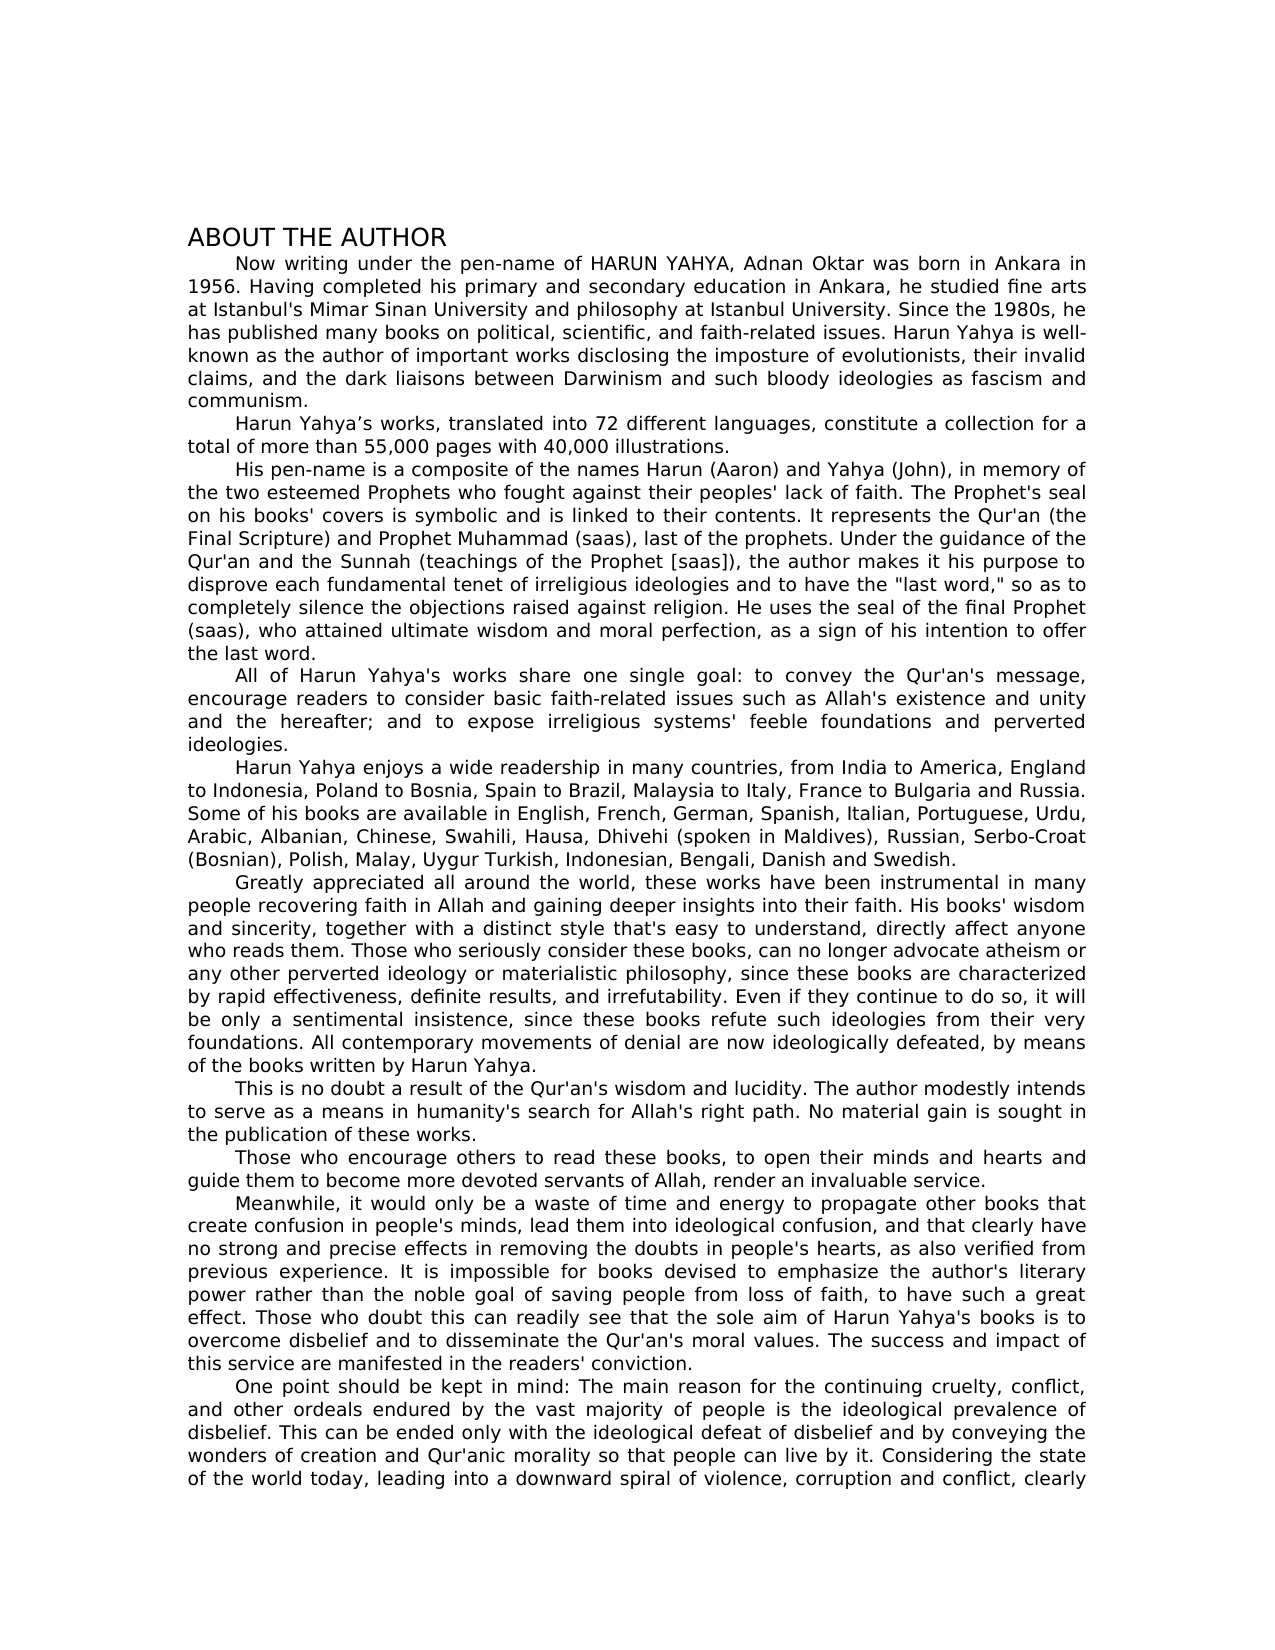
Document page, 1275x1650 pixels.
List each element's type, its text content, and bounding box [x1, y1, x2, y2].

text This is no doubt a result of the Qur'an's wisdom and lucidity. The author modestly intends to serve as a means in humanity's search for Allah's right path. No material gain is sought in the publication of these works. [187, 1077, 1087, 1146]
text ABOUT THE AUTHOR [187, 223, 1087, 252]
text All of Harun Yahya's works share one single goal: to convey the Qur'an's message, encourage readers to consider basic faith-related issues such as Allah's existence and unity and the hereafter; and to expose irreligious systems' feeble foundations and perverted ideologies. [187, 664, 1087, 756]
text Meanwhile, it would only be a waste of time and energy to propagate other books that create confusion in people's minds, lead them into ideological confusion, and that clearly have no strong and precise effects in removing the doubts in people's hearts, as also verified from previous experience. It is impossible for books devised to emphasize the author's literary power rather than the noble goal of saving people from loss of faith, to have such a great effect. Those who doubt this can readily see that the sole aim of Harun Yahya's books is to overcome disbelief and to disseminate the Qur'an's moral values. The success and impact of this service are manifested in the readers' conviction. [187, 1192, 1087, 1375]
text Harun Yahya’s works, translated into 72 different languages, constitute a collection for a total of more than 55,000 pages with 40,000 illustrations. [187, 412, 1087, 458]
text Those who encourage others to read these books, to open their minds and hearts and guide them to become more devoted servants of Allah, render an invaluable service. [187, 1146, 1087, 1192]
text His pen-name is a composite of the names Harun (Aaron) and Yahya (John), in memory of the two esteemed Prophets who fought against their peoples' lack of faith. The Prophet's seal on his books' covers is symbolic and is linked to their contents. It represents the Qur'an (the Final Scripture) and Prophet Muhammad (saas), last of the prophets. Under the guidance of the Qur'an and the Sunnah (teachings of the Prophet [saas]), the author makes it his purpose to disprove each fundamental tenet of irreligious ideologies and to have the "last word," so as to completely silence the objections raised against religion. He uses the seal of the final Prophet (saas), who attained ultimate wisdom and moral perfection, as a sign of his intention to offer the last word. [187, 458, 1087, 664]
text One point should be kept in mind: The main reason for the continuing cruelty, conflict, and other ordeals endured by the vast majority of people is the ideological prevalence of disbelief. This can be ended only with the ideological defeat of disbelief and by conveying the wonders of creation and Qur'anic morality so that people can live by it. Considering the state of the world today, leading into a downward spiral of violence, corruption and conflict, clearly [187, 1375, 1087, 1489]
text Harun Yahya enjoys a wide readership in many countries, from India to America, England to Indonesia, Poland to Bosnia, Spain to Brazil, Malaysia to Italy, France to Bulgaria and Russia. Some of his books are available in English, French, German, Spanish, Italian, Portuguese, Urdu, Arabic, Albanian, Chinese, Swahili, Hausa, Dhivehi (spoken in Maldives), Russian, Serbo-Croat (Bosnian), Polish, Malay, Uygur Turkish, Indonesian, Bengali, Danish and Swedish. [187, 756, 1087, 871]
text Greatly appreciated all around the world, these works have been instrumental in many people recovering faith in Allah and gaining deeper insights into their faith. His books' wisdom and sincerity, together with a distinct style that's easy to understand, directly affect anyone who reads them. Those who seriously consider these books, can no longer advocate atheism or any other perverted ideology or materialistic philosophy, since these books are characterized by rapid effectiveness, definite results, and irrefutability. Even if they continue to do so, it will be only a sentimental insistence, since these books refute such ideologies from their very foundations. All contemporary movements of denial are now ideologically defeated, by means of the books written by Harun Yahya. [187, 871, 1087, 1077]
text Now writing under the pen-name of HARUN YAHYA, Adnan Oktar was born in Ankara in 1956. Having completed his primary and secondary education in Ankara, he studied fine arts at Istanbul's Mimar Sinan University and philosophy at Istanbul University. Since the 1980s, he has published many books on political, scientific, and faith-related issues. Harun Yahya is well-known as the author of important works disclosing the imposture of evolutionists, their invalid claims, and the dark liaisons between Darwinism and such bloody ideologies as fascism and communism. [187, 252, 1087, 412]
